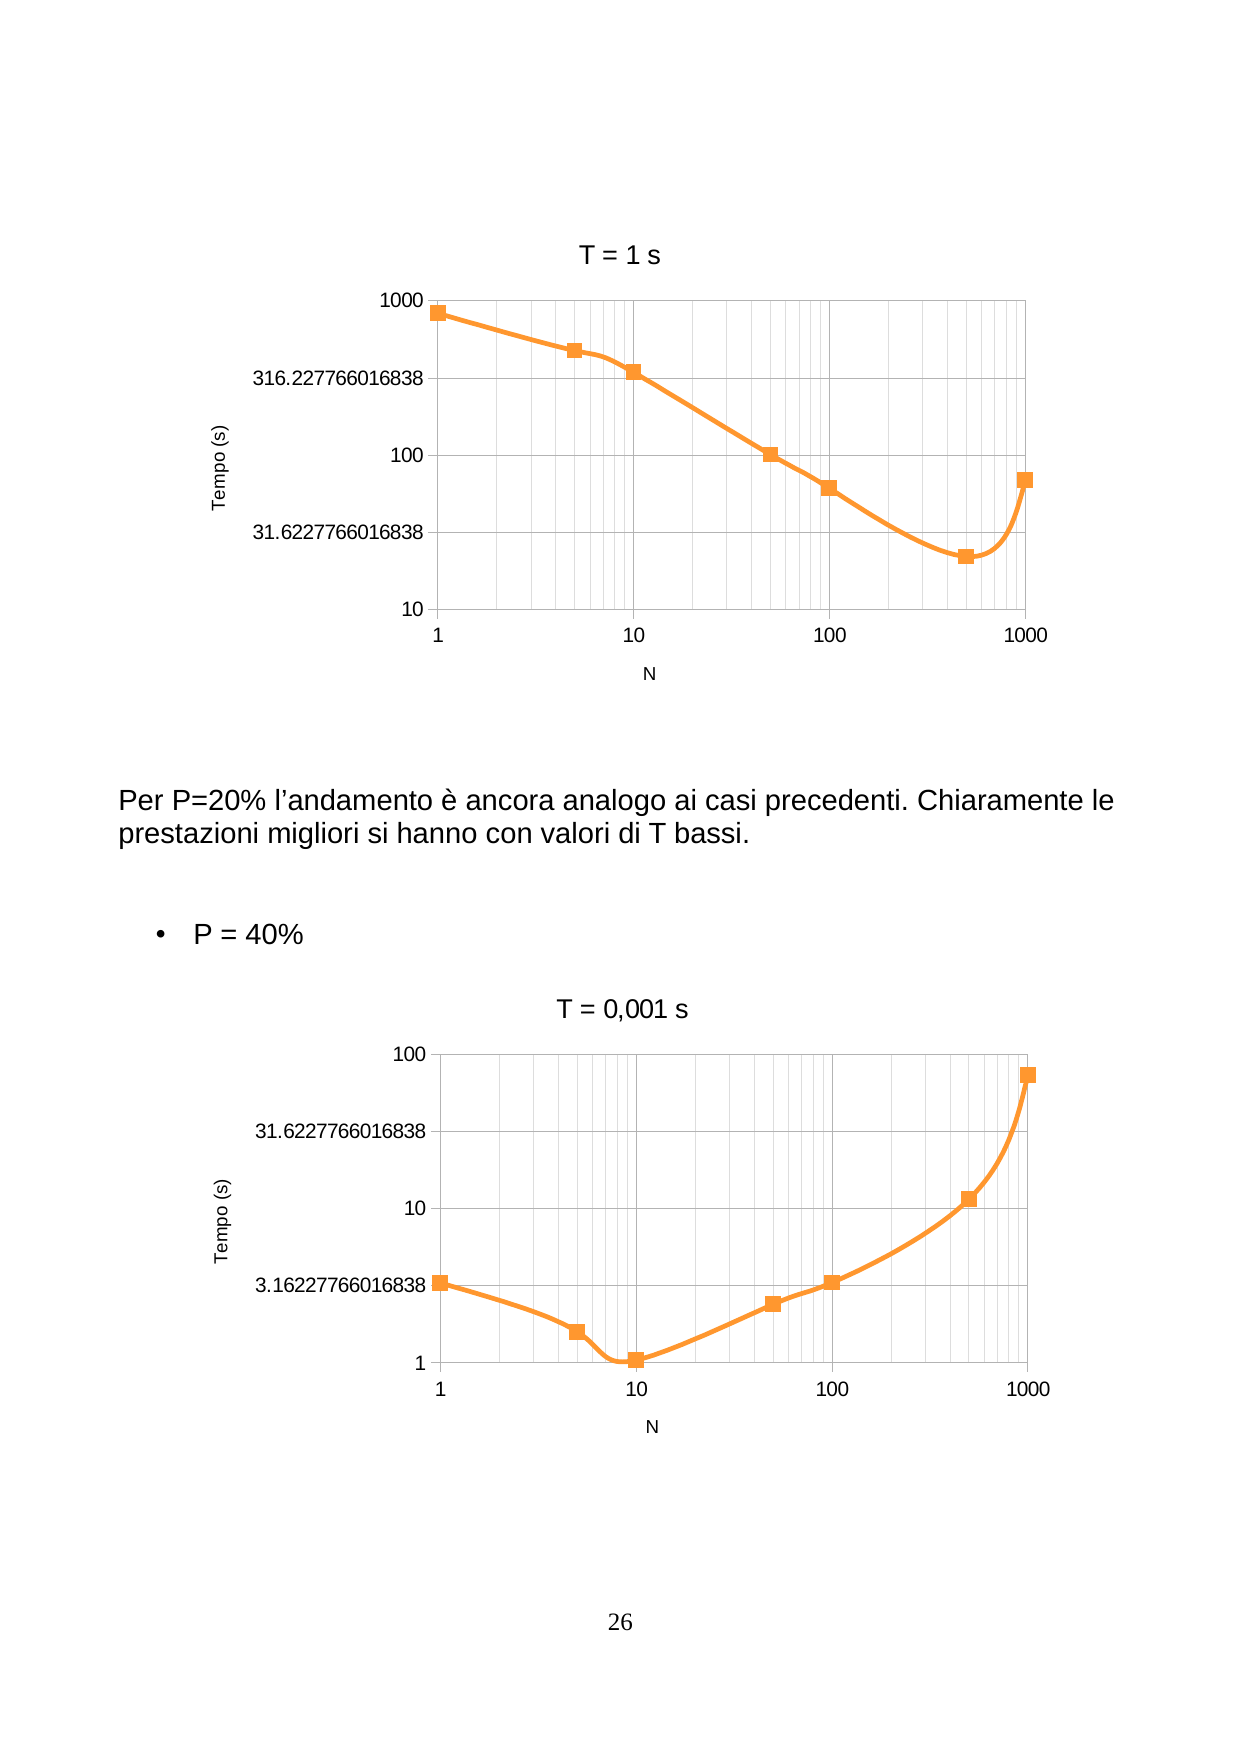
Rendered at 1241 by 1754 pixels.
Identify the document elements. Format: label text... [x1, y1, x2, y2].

list P = 40% [156, 917, 1122, 951]
text Per P=20% l’andamento è ancora analogo ai casi precedenti. Chiaramente le prestazioni migliori si hanno con valori di T bassi. [118, 783, 1122, 850]
